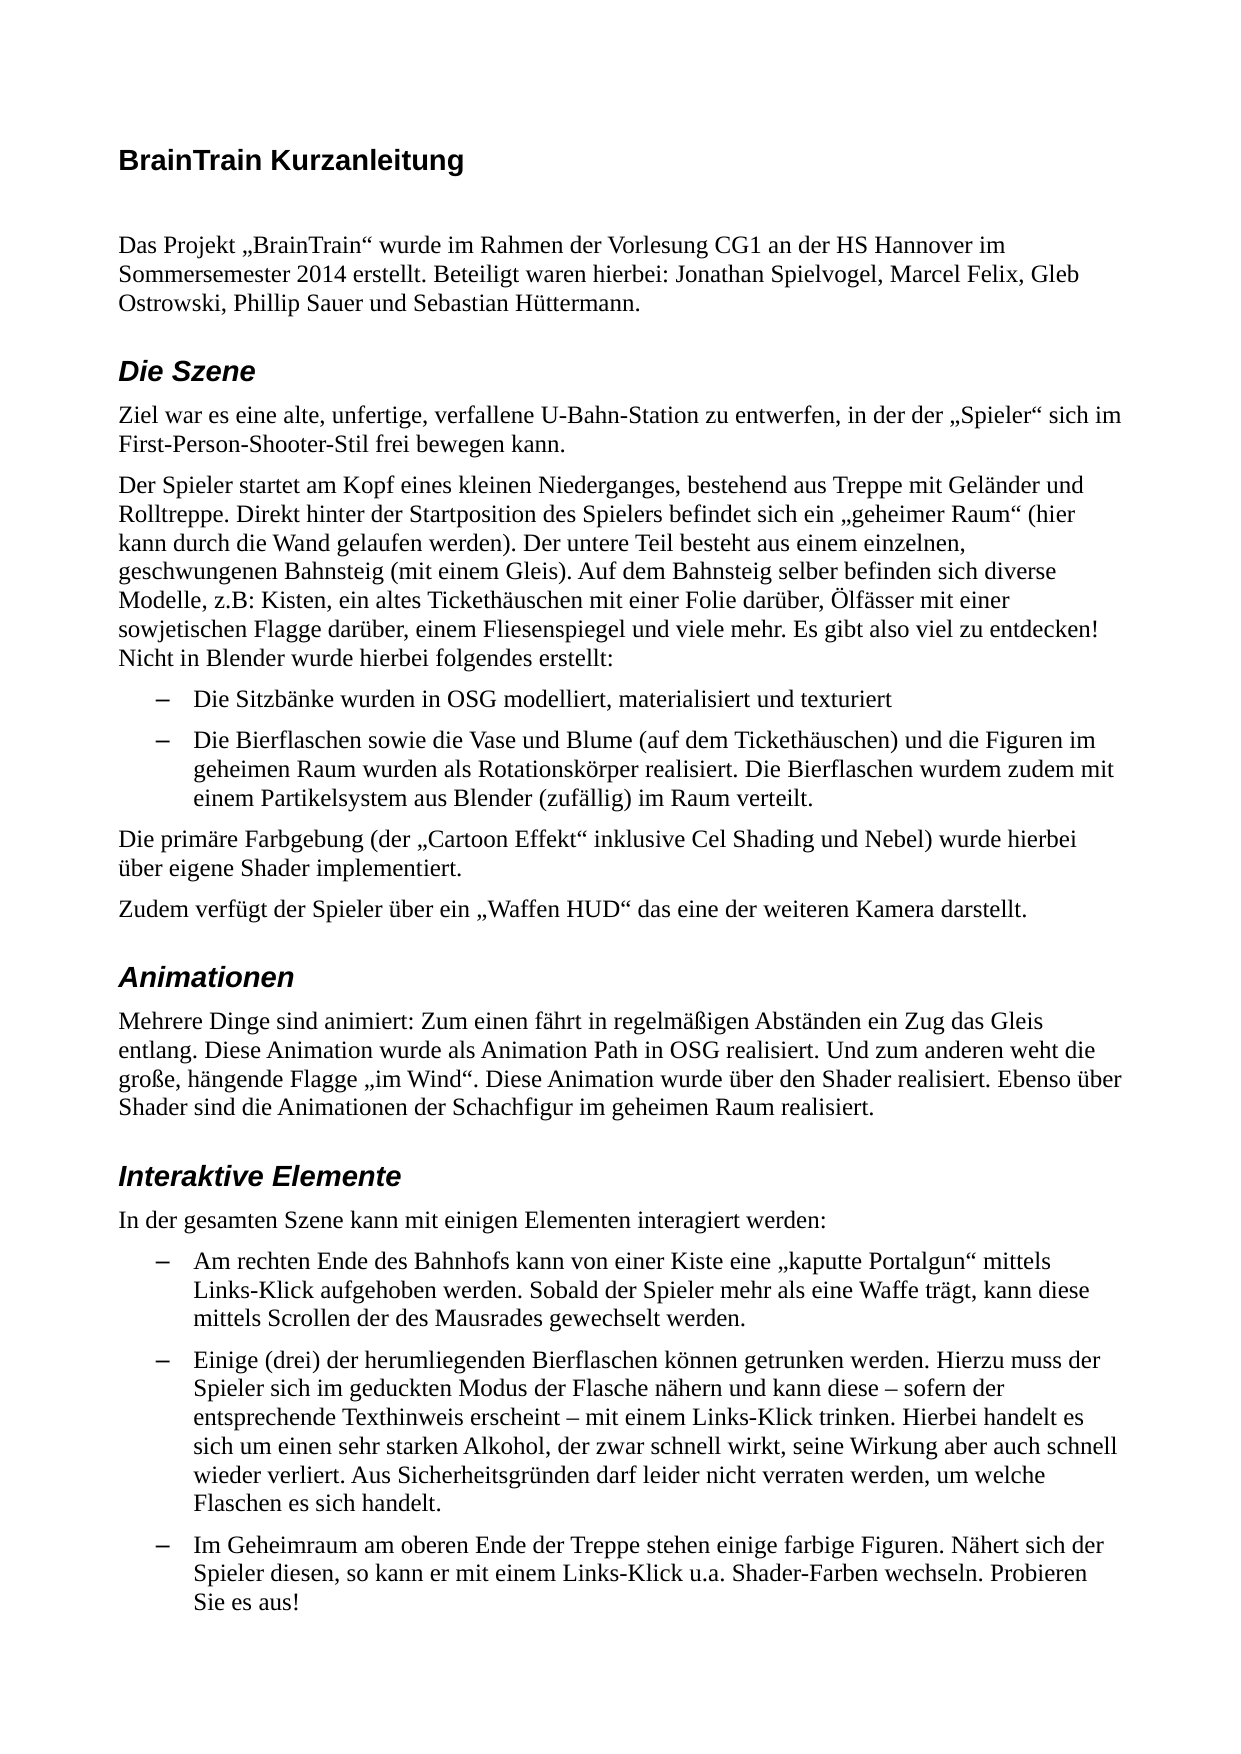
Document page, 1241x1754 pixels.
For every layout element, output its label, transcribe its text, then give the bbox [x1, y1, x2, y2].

subtitle Interaktive Elemente [118, 1159, 1122, 1192]
text Ziel war es eine alte, unfertige, verfallene U-Bahn-Station zu entwerfen, in der der „Spieler“ sich im First-Person-Shooter-Stil frei bewegen kann. [118, 400, 1122, 458]
text Die primäre Farbgebung (der „Cartoon Effekt“ inklusive Cel Shading und Nebel) wurde hierbei über eigene Shader implementiert. [118, 824, 1122, 881]
subtitle Animationen [118, 960, 1122, 994]
subtitle BrainTrain Kurzanleitung [118, 143, 1122, 177]
text Mehrere Dinge sind animiert: Zum einen fährt in regelmäßigen Abständen ein Zug das Gleis entlang. Diese Animation wurde als Animation Path in OSG realisiert. Und zum anderen weht die große, hängende Flagge „im Wind“. Diese Animation wurde über den Shader realisiert. Ebenso über Shader sind die Animationen der Schachfigur im geheimen Raum realisiert. [118, 1006, 1122, 1121]
list Am rechten Ende des Bahnhofs kann von einer Kiste eine „kaputte Portalgun“ mittels Links-Klick aufgehoben werden. Sobald der Spieler mehr als eine Waffe trägt, kann diese mittels Scrollen der des Mausrades gewechselt werden. [156, 1246, 1122, 1332]
text Der Spieler startet am Kopf eines kleinen Niederganges, bestehend aus Treppe mit Geländer und Rolltreppe. Direkt hinter der Startposition des Spielers befindet sich ein „geheimer Raum“ (hier kann durch die Wand gelaufen werden). Der untere Teil besteht aus einem einzelnen, geschwungenen Bahnsteig (mit einem Gleis). Auf dem Bahnsteig selber befinden sich diverse Modelle, z.B: Kisten, ein altes Tickethäuschen mit einer Folie darüber, Ölfässer mit einer sowjetischen Flagge darüber, einem Fliesenspiegel und viele mehr. Es gibt also viel zu entdecken! Nicht in Blender wurde hierbei folgendes erstellt: [118, 470, 1122, 671]
text Zudem verfügt der Spieler über ein „Waffen HUD“ das eine der weiteren Kamera darstellt. [118, 894, 1122, 923]
list Einige (drei) der herumliegenden Bierflaschen können getrunken werden. Hierzu muss der Spieler sich im geduckten Modus der Flasche nähern und kann diese – sofern der entsprechende Texthinweis erscheint – mit einem Links-Klick trinken. Hierbei handelt es sich um einen sehr starken Alkohol, der zwar schnell wirkt, seine Wirkung aber auch schnell wieder verliert. Aus Sicherheitsgründen darf leider nicht verraten werden, um welche Flaschen es sich handelt. [156, 1345, 1122, 1517]
list Im Geheimraum am oberen Ende der Treppe stehen einige farbige Figuren. Nähert sich der Spieler diesen, so kann er mit einem Links-Klick u.a. Shader-Farben wechseln. Probieren Sie es aus! [156, 1530, 1122, 1616]
list Die Bierflaschen sowie die Vase und Blume (auf dem Tickethäuschen) und die Figuren im geheimen Raum wurden als Rotationskörper realisiert. Die Bierflaschen wurdem zudem mit einem Partikelsystem aus Blender (zufällig) im Raum verteilt. [156, 725, 1122, 811]
subtitle Die Szene [118, 354, 1122, 388]
text Das Projekt „BrainTrain“ wurde im Rahmen der Vorlesung CG1 an der HS Hannover im Sommersemester 2014 erstellt. Beteiligt waren hierbei: Jonathan Spielvogel, Marcel Felix, Gleb Ostrowski, Phillip Sauer und Sebastian Hüttermann. [118, 230, 1122, 317]
text In der gesamten Szene kann mit einigen Elementen interagiert werden: [118, 1205, 1122, 1233]
list Die Sitzbänke wurden in OSG modelliert, materialisiert und texturiert [156, 684, 1122, 713]
